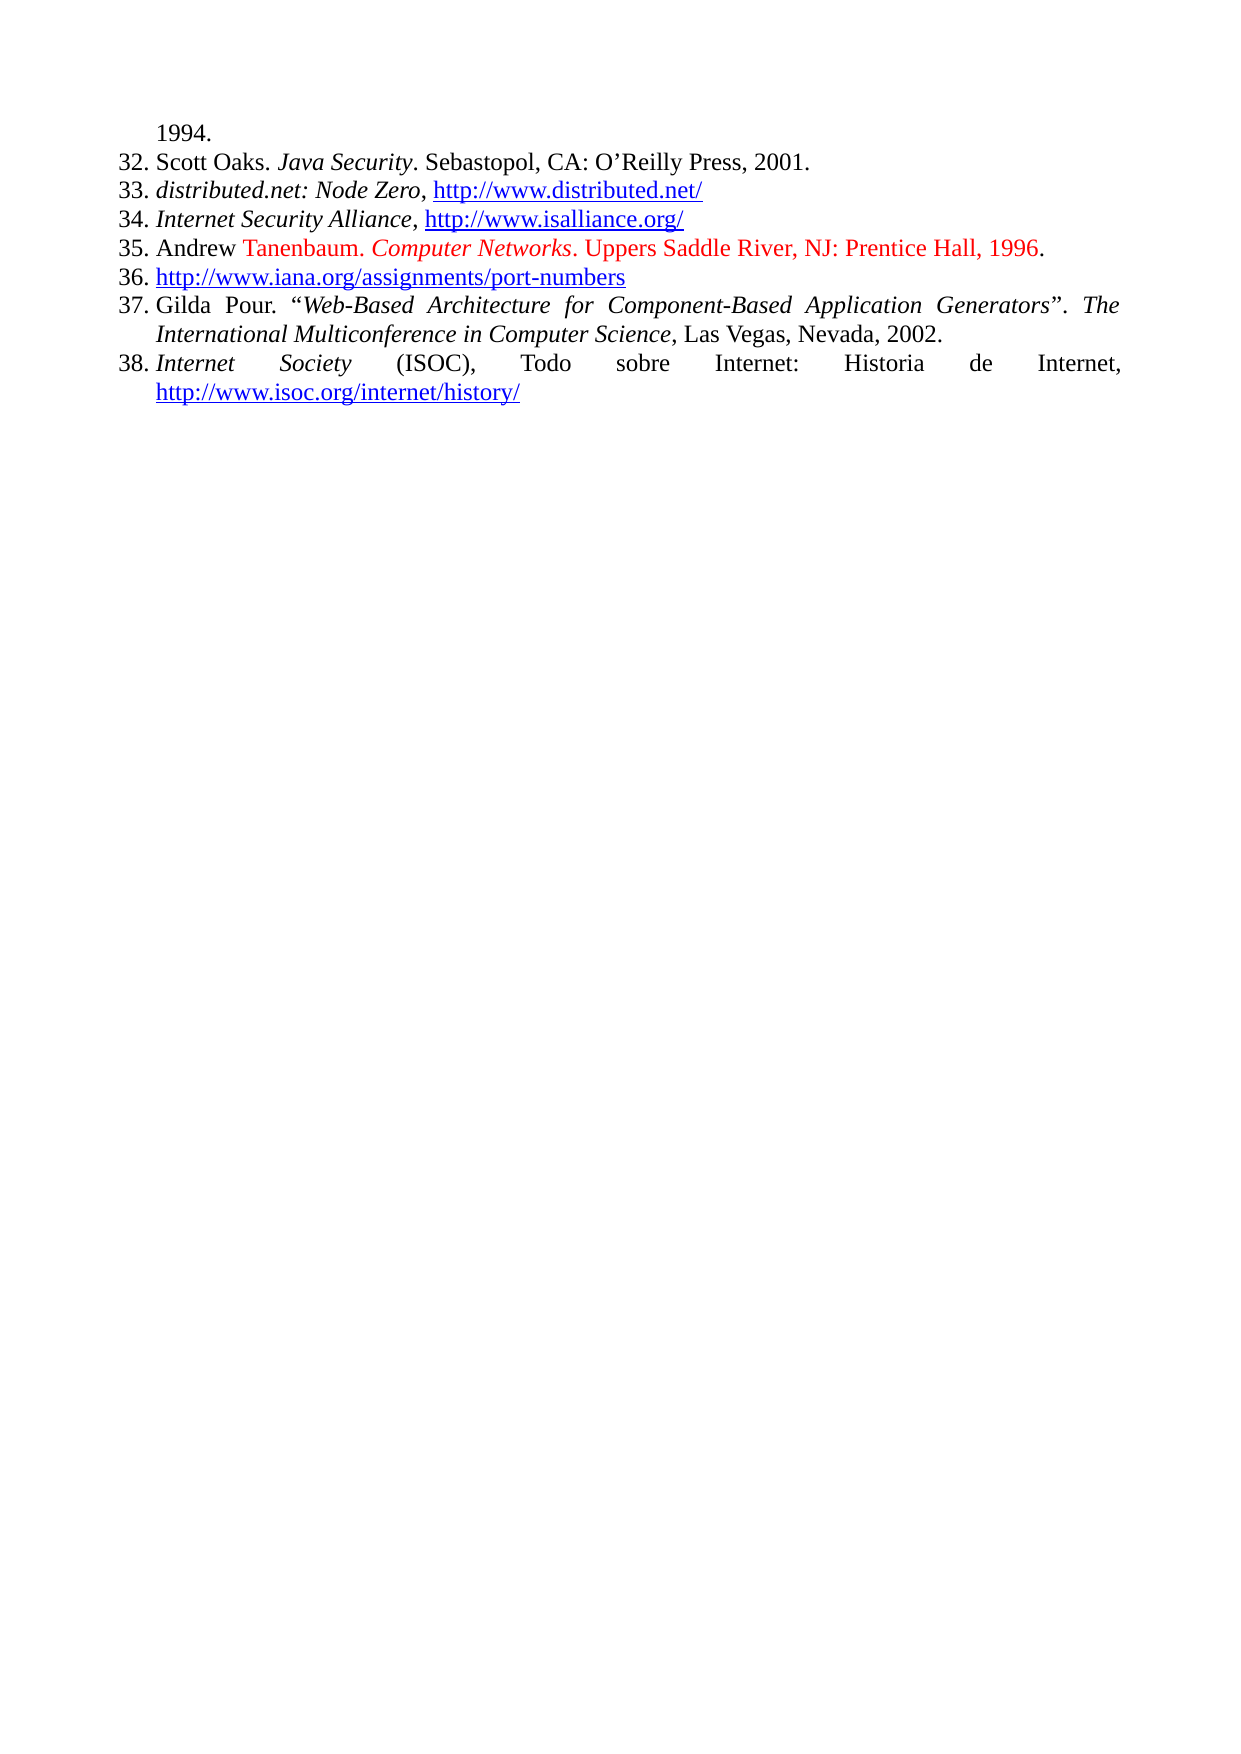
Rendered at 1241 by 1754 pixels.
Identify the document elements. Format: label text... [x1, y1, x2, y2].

list 1994. [118, 118, 1122, 147]
list distributed.net: Node Zero, http://www.distributed.net/ [118, 176, 1122, 204]
list Internet Security Alliance, http://www.isalliance.org/ [118, 204, 1122, 233]
list Scott Oaks. Java Security. Sebastopol, CA: O’Reilly Press, 2001. [118, 147, 1122, 176]
list Gilda Pour. “Web-Based Architecture for Component-Based Application Generators”. The International Multiconference in Computer Science, Las Vegas, Nevada, 2002. [118, 291, 1122, 348]
list Internet Society (ISOC), Todo sobre Internet: Historia de Internet, http://www.isoc.org/internet/history/ [118, 348, 1122, 406]
list http://www.iana.org/assignments/port-numbers [118, 262, 1122, 291]
list Andrew Tanenbaum. Computer Networks. Uppers Saddle River, NJ: Prentice Hall, 1996. [118, 233, 1122, 262]
